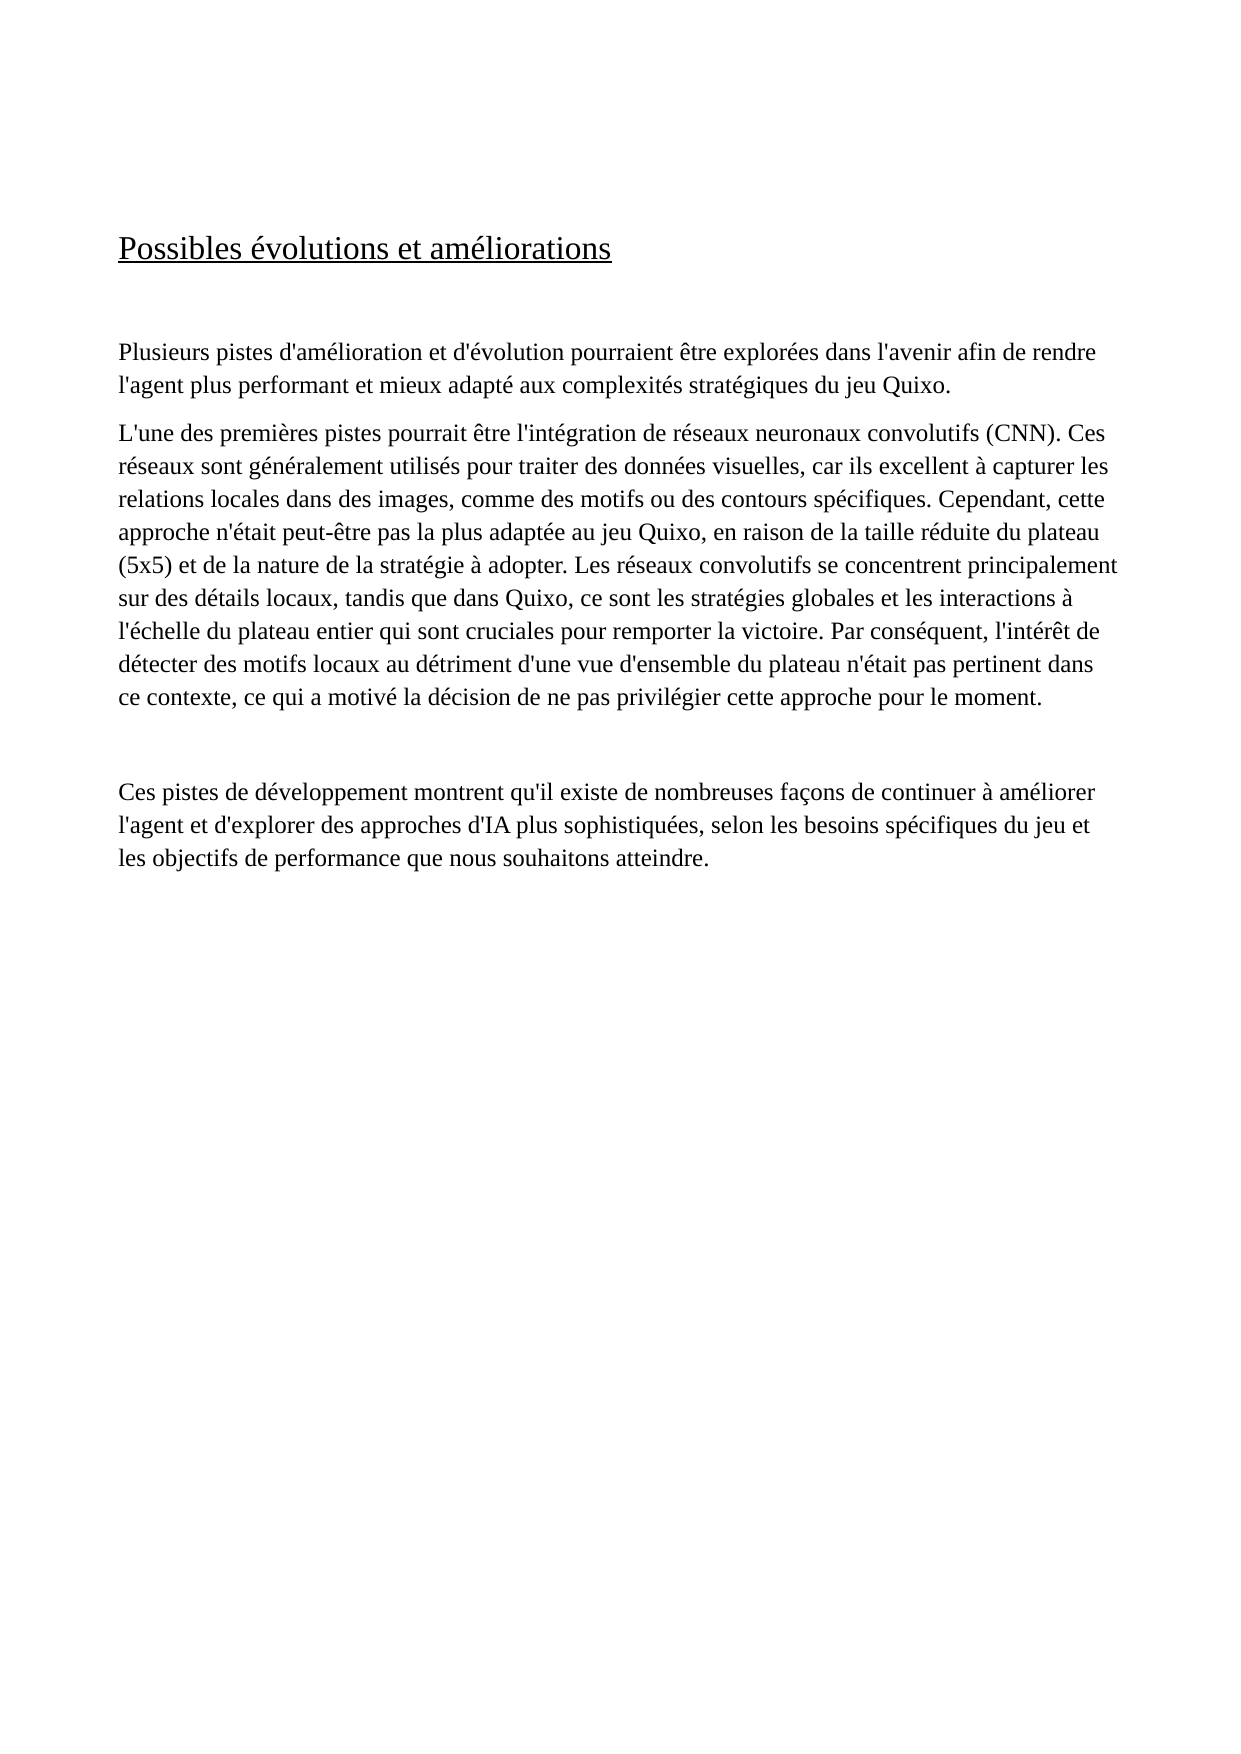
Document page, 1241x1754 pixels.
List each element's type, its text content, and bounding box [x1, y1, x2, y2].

text L'une des premières pistes pourrait être l'intégration de réseaux neuronaux convolutifs (CNN). Ces réseaux sont généralement utilisés pour traiter des données visuelles, car ils excellent à capturer les relations locales dans des images, comme des motifs ou des contours spécifiques. Cependant, cette approche n'était peut-être pas la plus adaptée au jeu Quixo, en raison de la taille réduite du plateau (5x5) et de la nature de la stratégie à adopter. Les réseaux convolutifs se concentrent principalement sur des détails locaux, tandis que dans Quixo, ce sont les stratégies globales et les interactions à l'échelle du plateau entier qui sont cruciales pour remporter la victoire. Par conséquent, l'intérêt de détecter des motifs locaux au détriment d'une vue d'ensemble du plateau n'était pas pertinent dans ce contexte, ce qui a motivé la décision de ne pas privilégier cette approche pour le moment. [118, 418, 1122, 711]
text Plusieurs pistes d'amélioration et d'évolution pourraient être explorées dans l'avenir afin de rendre l'agent plus performant et mieux adapté aux complexités stratégiques du jeu Quixo. [118, 337, 1122, 399]
text Ces pistes de développement montrent qu'il existe de nombreuses façons de continuer à améliorer l'agent et d'explorer des approches d'IA plus sophistiquées, selon les besoins spécifiques du jeu et les objectifs de performance que nous souhaitons atteindre. [118, 777, 1122, 872]
subtitle Possibles évolutions et améliorations [118, 228, 1122, 266]
